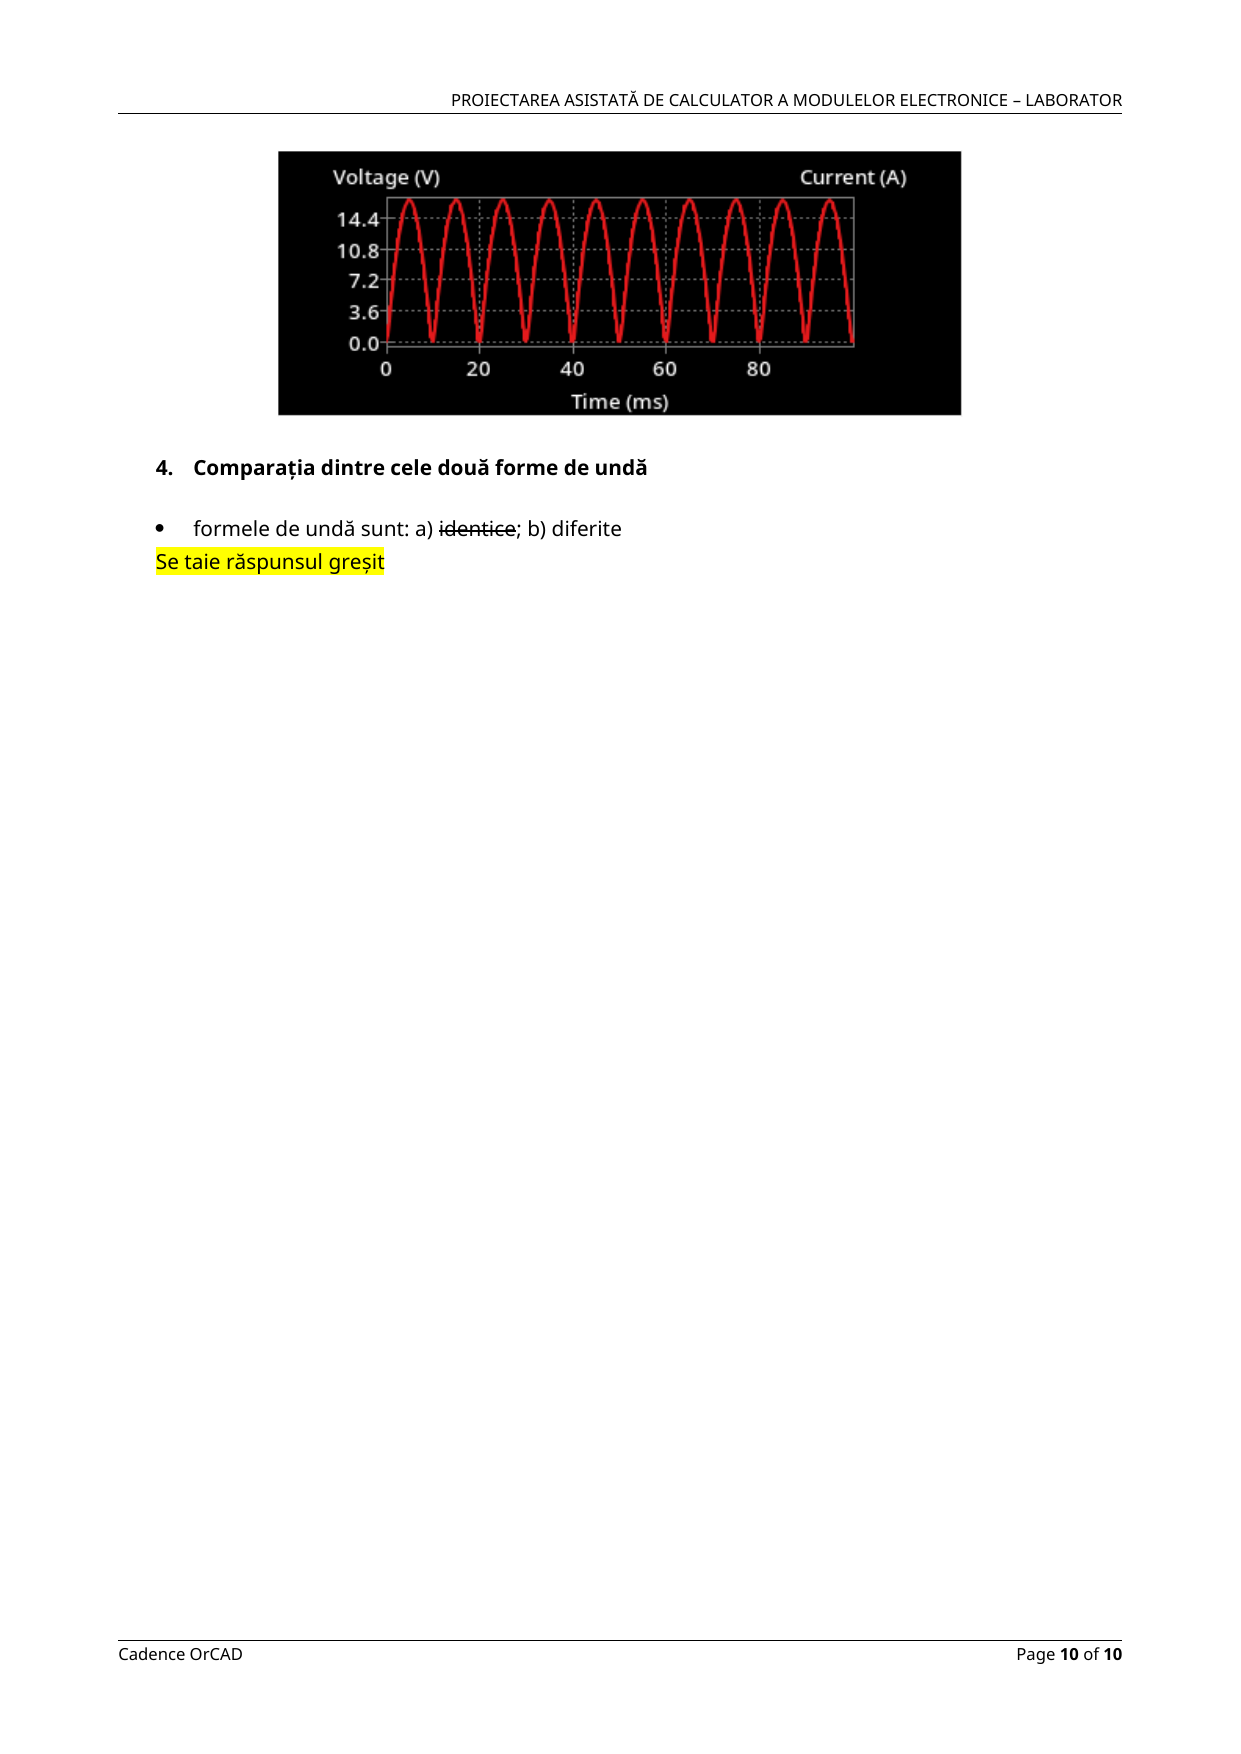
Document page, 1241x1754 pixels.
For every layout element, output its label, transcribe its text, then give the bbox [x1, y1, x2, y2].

list Comparația dintre cele două forme de undă [156, 453, 1122, 482]
picture [277, 150, 963, 417]
text Se taie răspunsul greșit [118, 547, 1122, 575]
list formele de undă sunt: a) identice; b) diferite [156, 514, 1122, 543]
